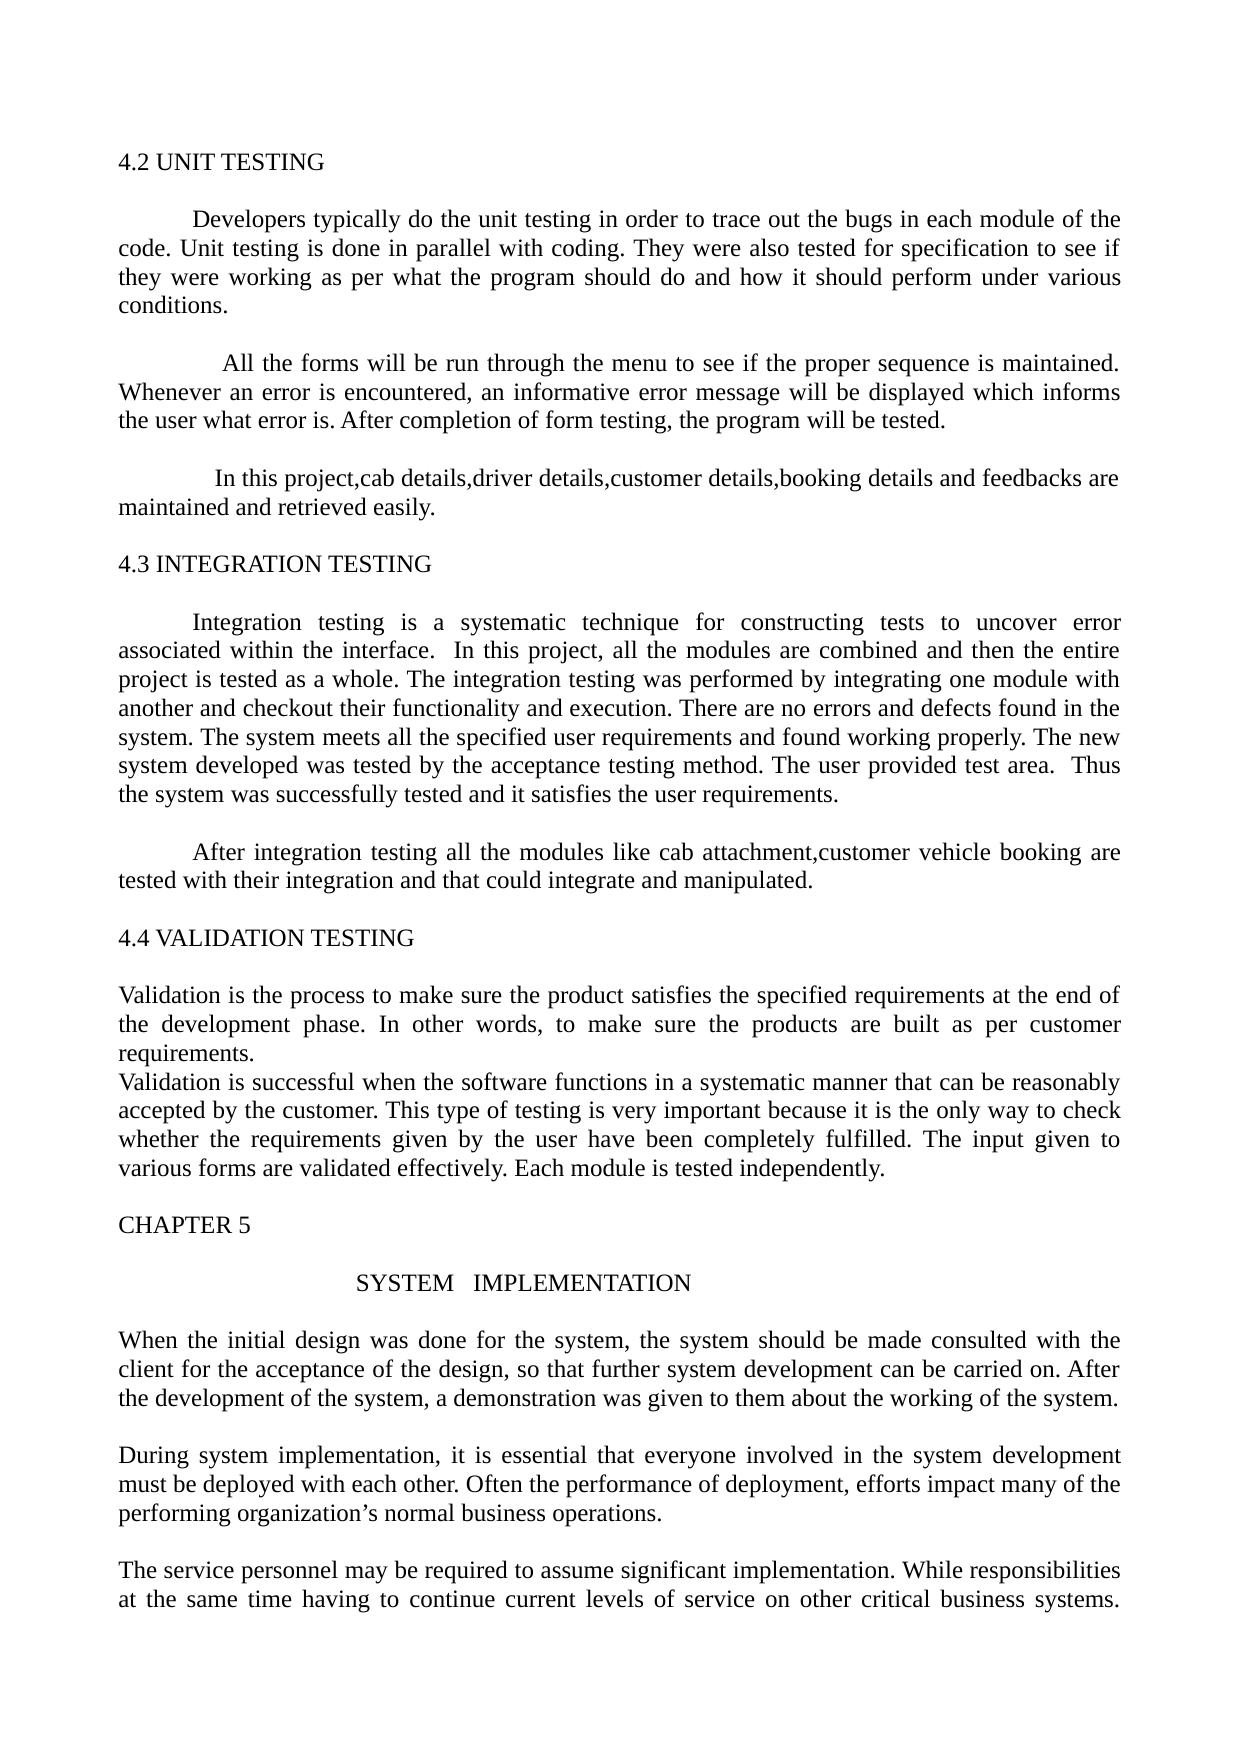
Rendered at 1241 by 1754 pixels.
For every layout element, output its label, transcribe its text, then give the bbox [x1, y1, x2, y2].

text SYSTEM IMPLEMENTATION [118, 1268, 1122, 1297]
text 4.4 VALIDATION TESTING [118, 923, 1122, 952]
text Developers typically do the unit testing in order to trace out the bugs in each module of the code. Unit testing is done in parallel with coding. They were also tested for specification to see if they were working as per what the program should do and how it should perform under various conditions. [118, 204, 1122, 319]
text After integration testing all the modules like cab attachment,customer vehicle booking are tested with their integration and that could integrate and manipulated. [118, 837, 1122, 894]
text 4.2 UNIT TESTING [118, 147, 1122, 176]
text All the forms will be run through the menu to see if the proper sequence is maintained. Whenever an error is encountered, an informative error message will be displayed which informs the user what error is. After completion of form testing, the program will be tested. [118, 348, 1122, 434]
text During system implementation, it is essential that everyone involved in the system development must be deployed with each other. Often the performance of deployment, efforts impact many of the performing organization’s normal business operations. [118, 1441, 1122, 1527]
text Validation is successful when the software functions in a systematic manner that can be reasonably accepted by the customer. This type of testing is very important because it is the only way to check whether the requirements given by the user have been completely fulfilled. The input given to various forms are validated effectively. Each module is tested independently. [118, 1067, 1122, 1182]
text Integration testing is a systematic technique for constructing tests to uncover error associated within the interface. In this project, all the modules are combined and then the entire project is tested as a whole. The integration testing was performed by integrating one module with another and checkout their functionality and execution. There are no errors and defects found in the system. The system meets all the specified user requirements and found working properly. The new system developed was tested by the acceptance testing method. The user provided test area. Thus the system was successfully tested and it satisfies the user requirements. [118, 607, 1122, 808]
text The service personnel may be required to assume significant implementation. While responsibilities at the same time having to continue current levels of service on other critical business systems. [118, 1556, 1122, 1613]
text CHAPTER 5 [118, 1211, 1122, 1239]
text When the initial design was done for the system, the system should be made consulted with the client for the acceptance of the design, so that further system development can be carried on. After the development of the system, a demonstration was given to them about the working of the system. [118, 1326, 1122, 1412]
text Validation is the process to make sure the product satisfies the specified requirements at the end of the development phase. In other words, to make sure the products are built as per customer requirements. [118, 981, 1122, 1067]
text 4.3 INTEGRATION TESTING [118, 549, 1122, 578]
text In this project,cab details,driver details,customer details,booking details and feedbacks are maintained and retrieved easily. [118, 463, 1122, 521]
